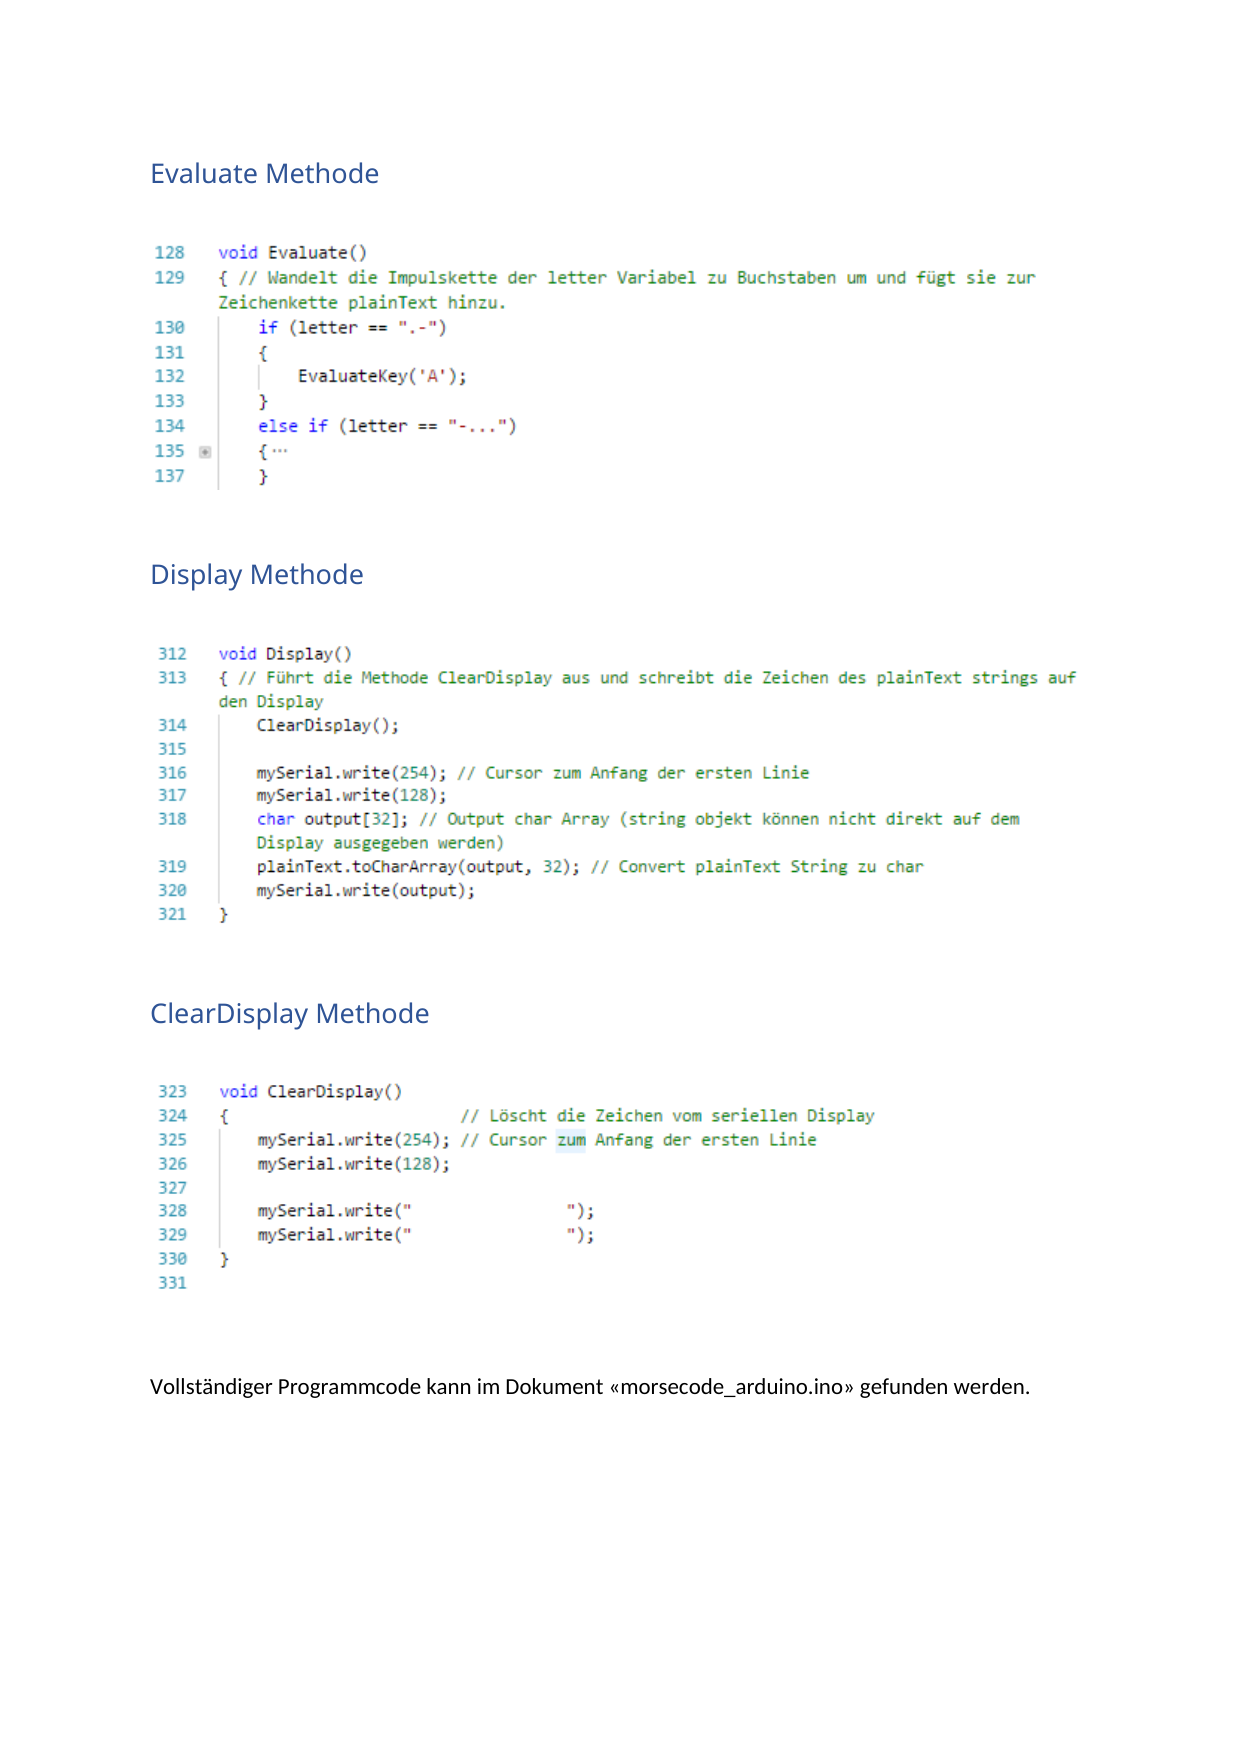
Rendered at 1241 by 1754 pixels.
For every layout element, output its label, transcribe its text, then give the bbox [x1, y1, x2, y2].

picture [150, 639, 1091, 929]
text Vollständiger Programmcode kann im Dokument «morsecode_arduino.ino» gefunden werden. [150, 1372, 1090, 1400]
subtitle ClearDisplay Methode [150, 994, 1090, 1031]
subtitle Display Methode [150, 555, 1090, 592]
picture [150, 1078, 1091, 1307]
subtitle Evaluate Methode [150, 154, 1090, 191]
picture [150, 237, 1078, 490]
